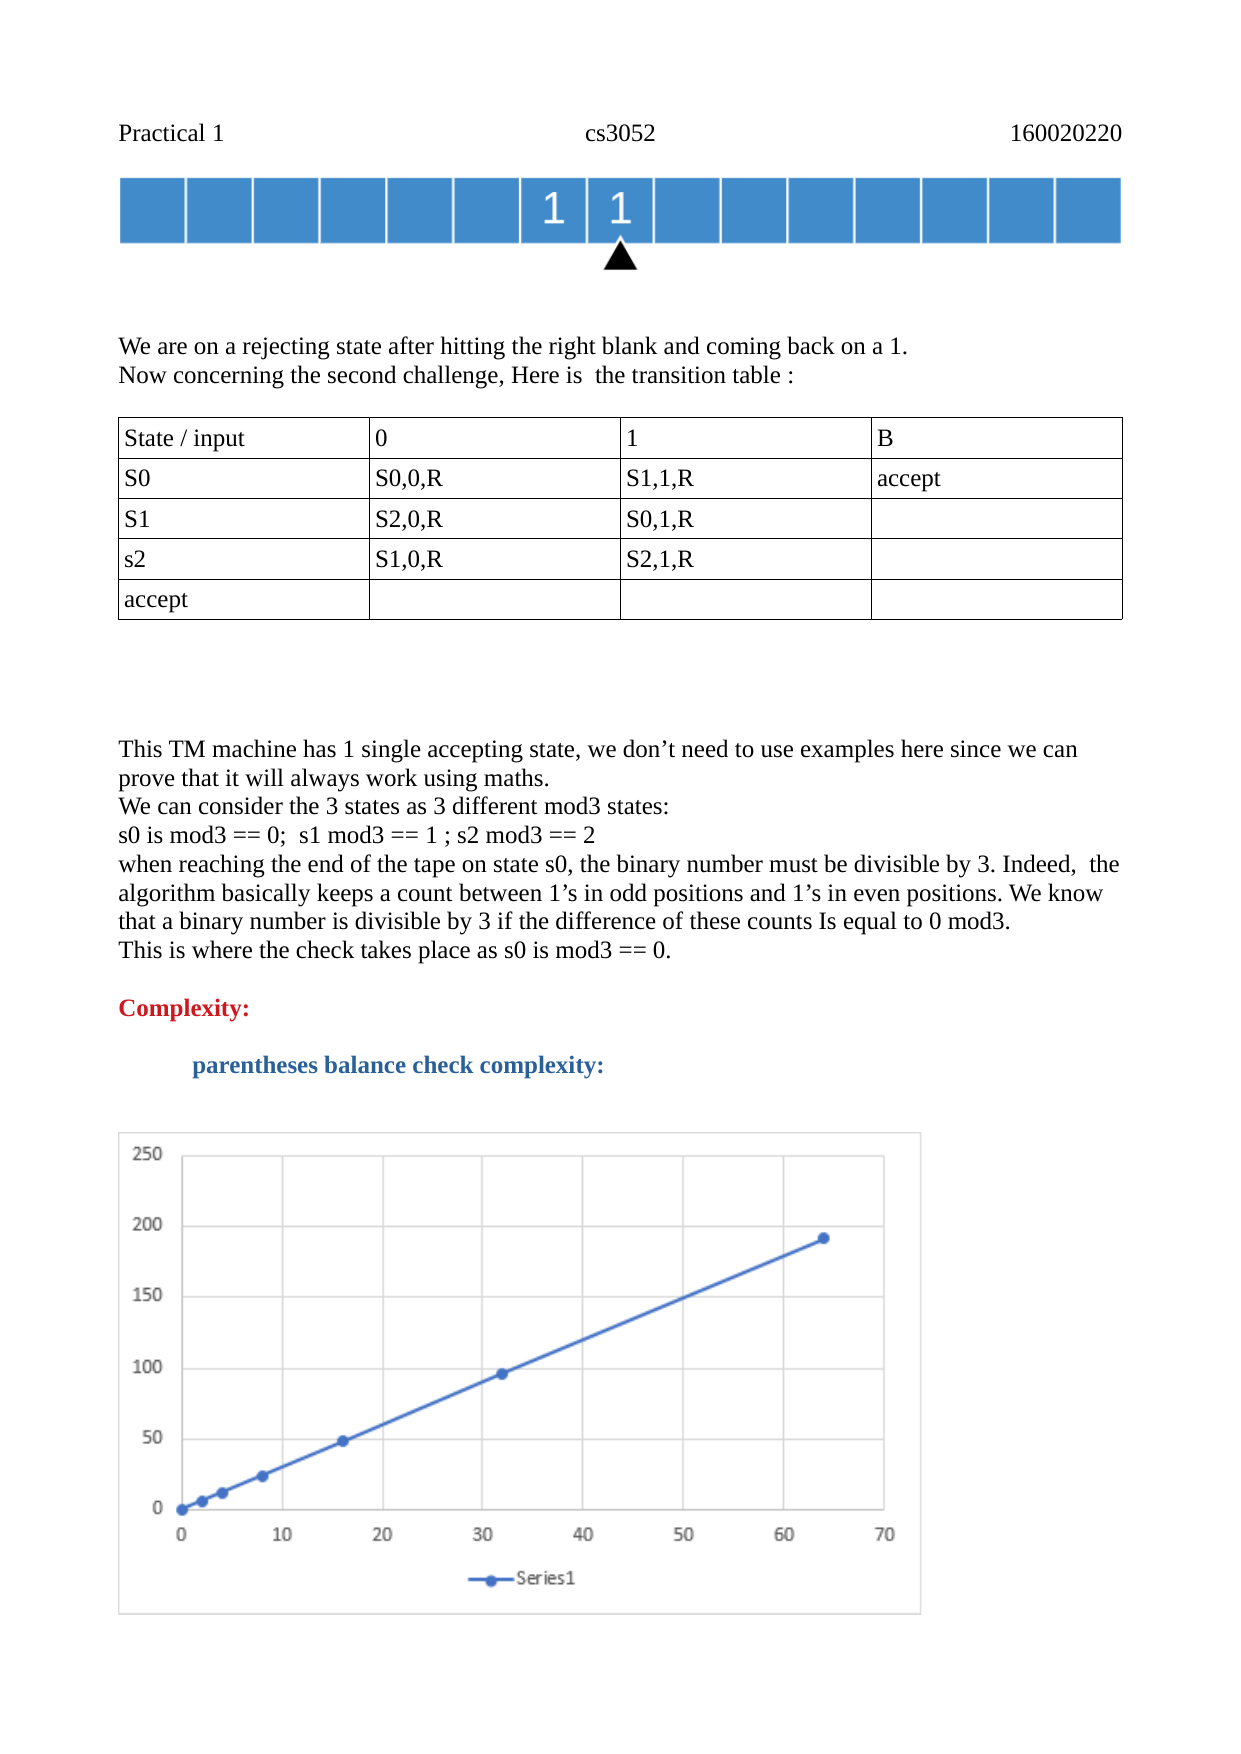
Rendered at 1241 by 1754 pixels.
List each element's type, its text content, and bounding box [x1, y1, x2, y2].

table_cell S1,0,R [370, 539, 620, 578]
table_header 1 [621, 418, 871, 458]
table_cell S1 [119, 499, 369, 538]
table_cell S0 [119, 459, 369, 498]
text We are on a rejecting state after hitting the right blank and coming back on a 1. [118, 331, 1122, 360]
table_cell [872, 499, 1122, 538]
picture [118, 1132, 922, 1615]
table_cell [370, 580, 620, 619]
text This TM machine has 1 single accepting state, we don’t need to use examples here since we can prove that it will always work using maths. [118, 734, 1122, 791]
table_header B [872, 418, 1122, 458]
text s0 is mod3 == 0; s1 mod3 == 1 ; s2 mod3 == 2 [118, 820, 1122, 849]
table_cell accept [872, 459, 1122, 498]
text parentheses balance check complexity: [118, 1050, 1122, 1079]
picture [118, 176, 1123, 274]
table_cell S2,1,R [621, 539, 871, 578]
text We can consider the 3 states as 3 different mod3 states: [118, 791, 1122, 820]
text This is where the check takes place as s0 is mod3 == 0. [118, 935, 1122, 964]
table_cell S1,1,R [621, 459, 871, 498]
text Now concerning the second challenge, Here is the transition table : [118, 360, 1122, 388]
table_cell [621, 580, 871, 619]
table_cell [872, 580, 1122, 619]
text when reaching the end of the tape on state s0, the binary number must be divisible by 3. Indeed, the algorithm basically keeps a count between 1’s in odd positions and 1’s in even positions. We know that a binary number is divisible by 3 if the difference of these counts Is equal to 0 mod3. [118, 849, 1122, 935]
table_cell s2 [119, 539, 369, 578]
table_cell S0,0,R [370, 459, 620, 498]
table_cell accept [119, 580, 369, 619]
table_cell S2,0,R [370, 499, 620, 538]
table_cell [872, 539, 1122, 578]
table_header 0 [370, 418, 620, 458]
table_cell S0,1,R [621, 499, 871, 538]
table_header State / input [119, 418, 369, 458]
text Complexity: [118, 993, 1122, 1021]
